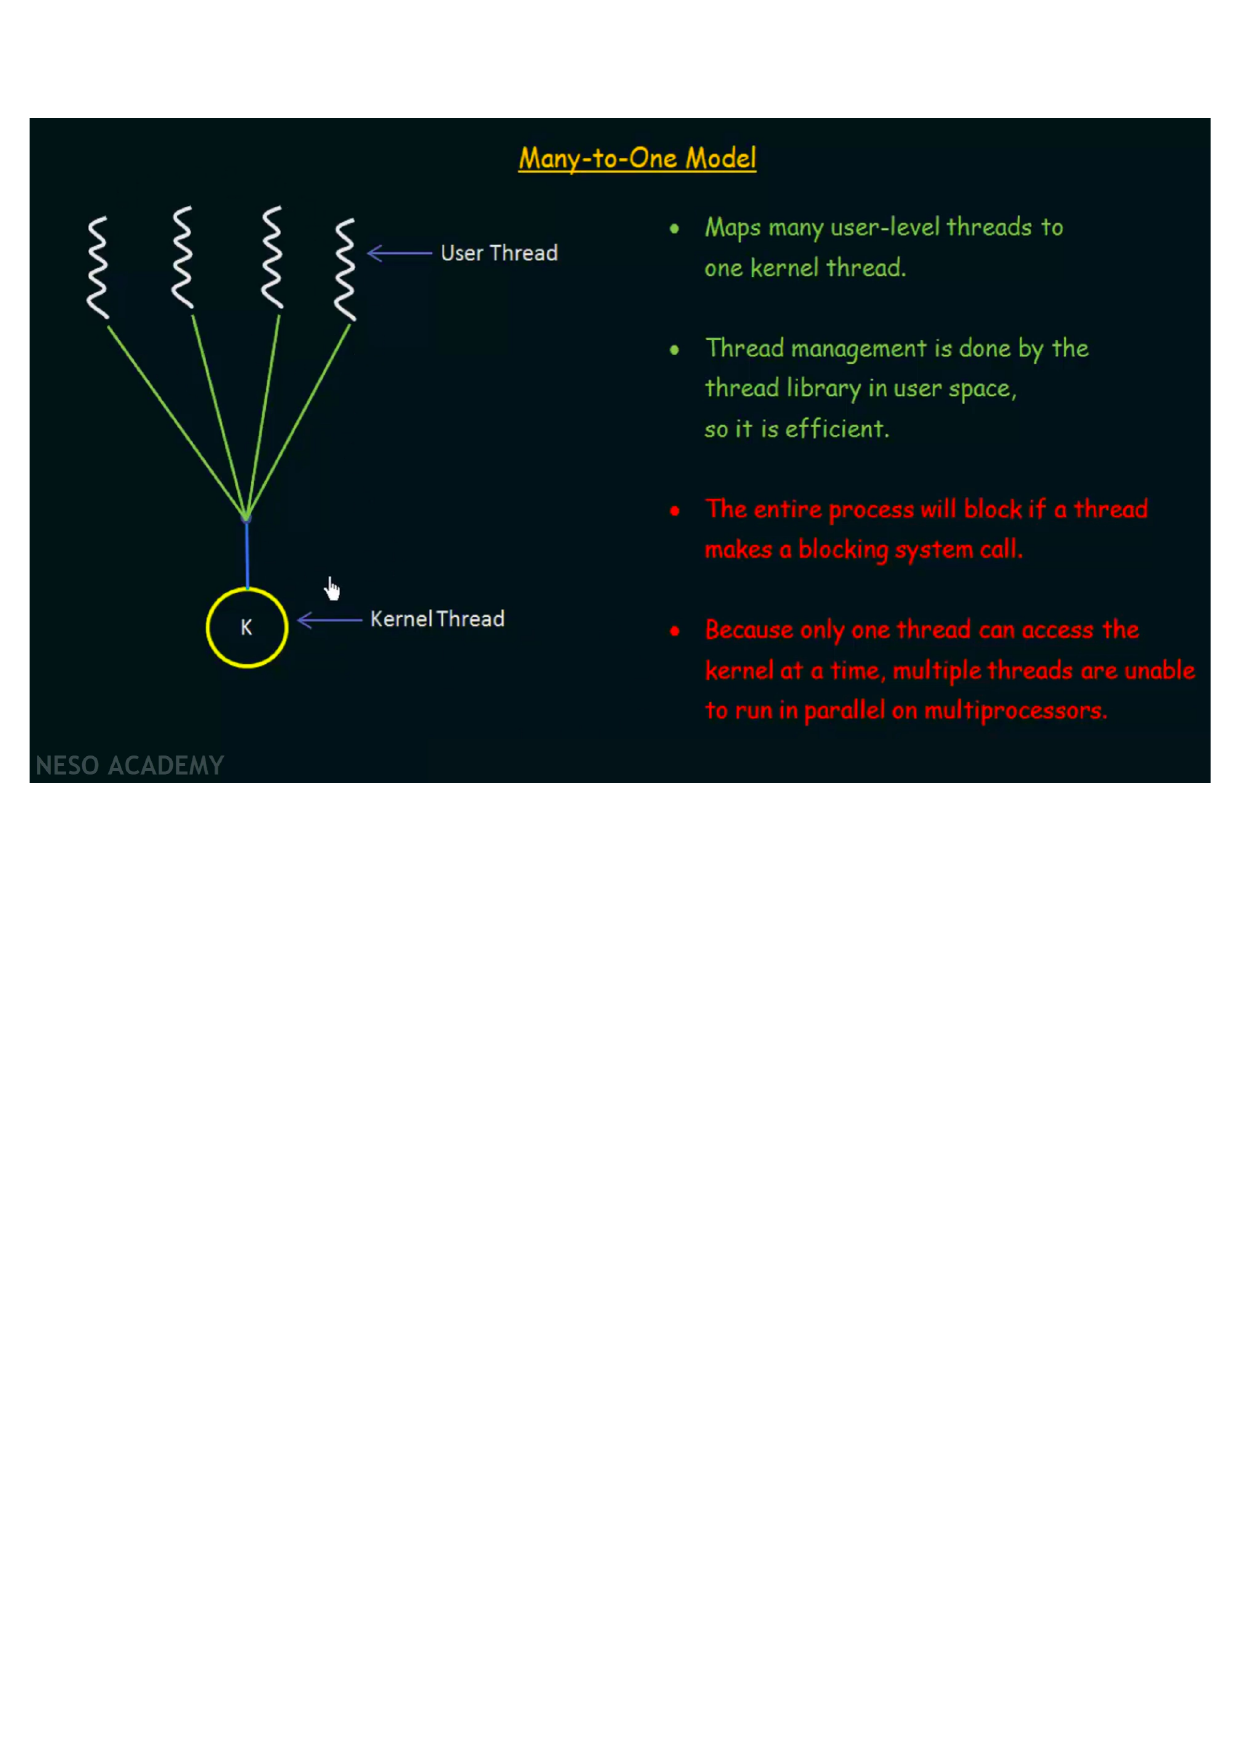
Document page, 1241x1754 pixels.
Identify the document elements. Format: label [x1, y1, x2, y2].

picture [29, 118, 1211, 783]
